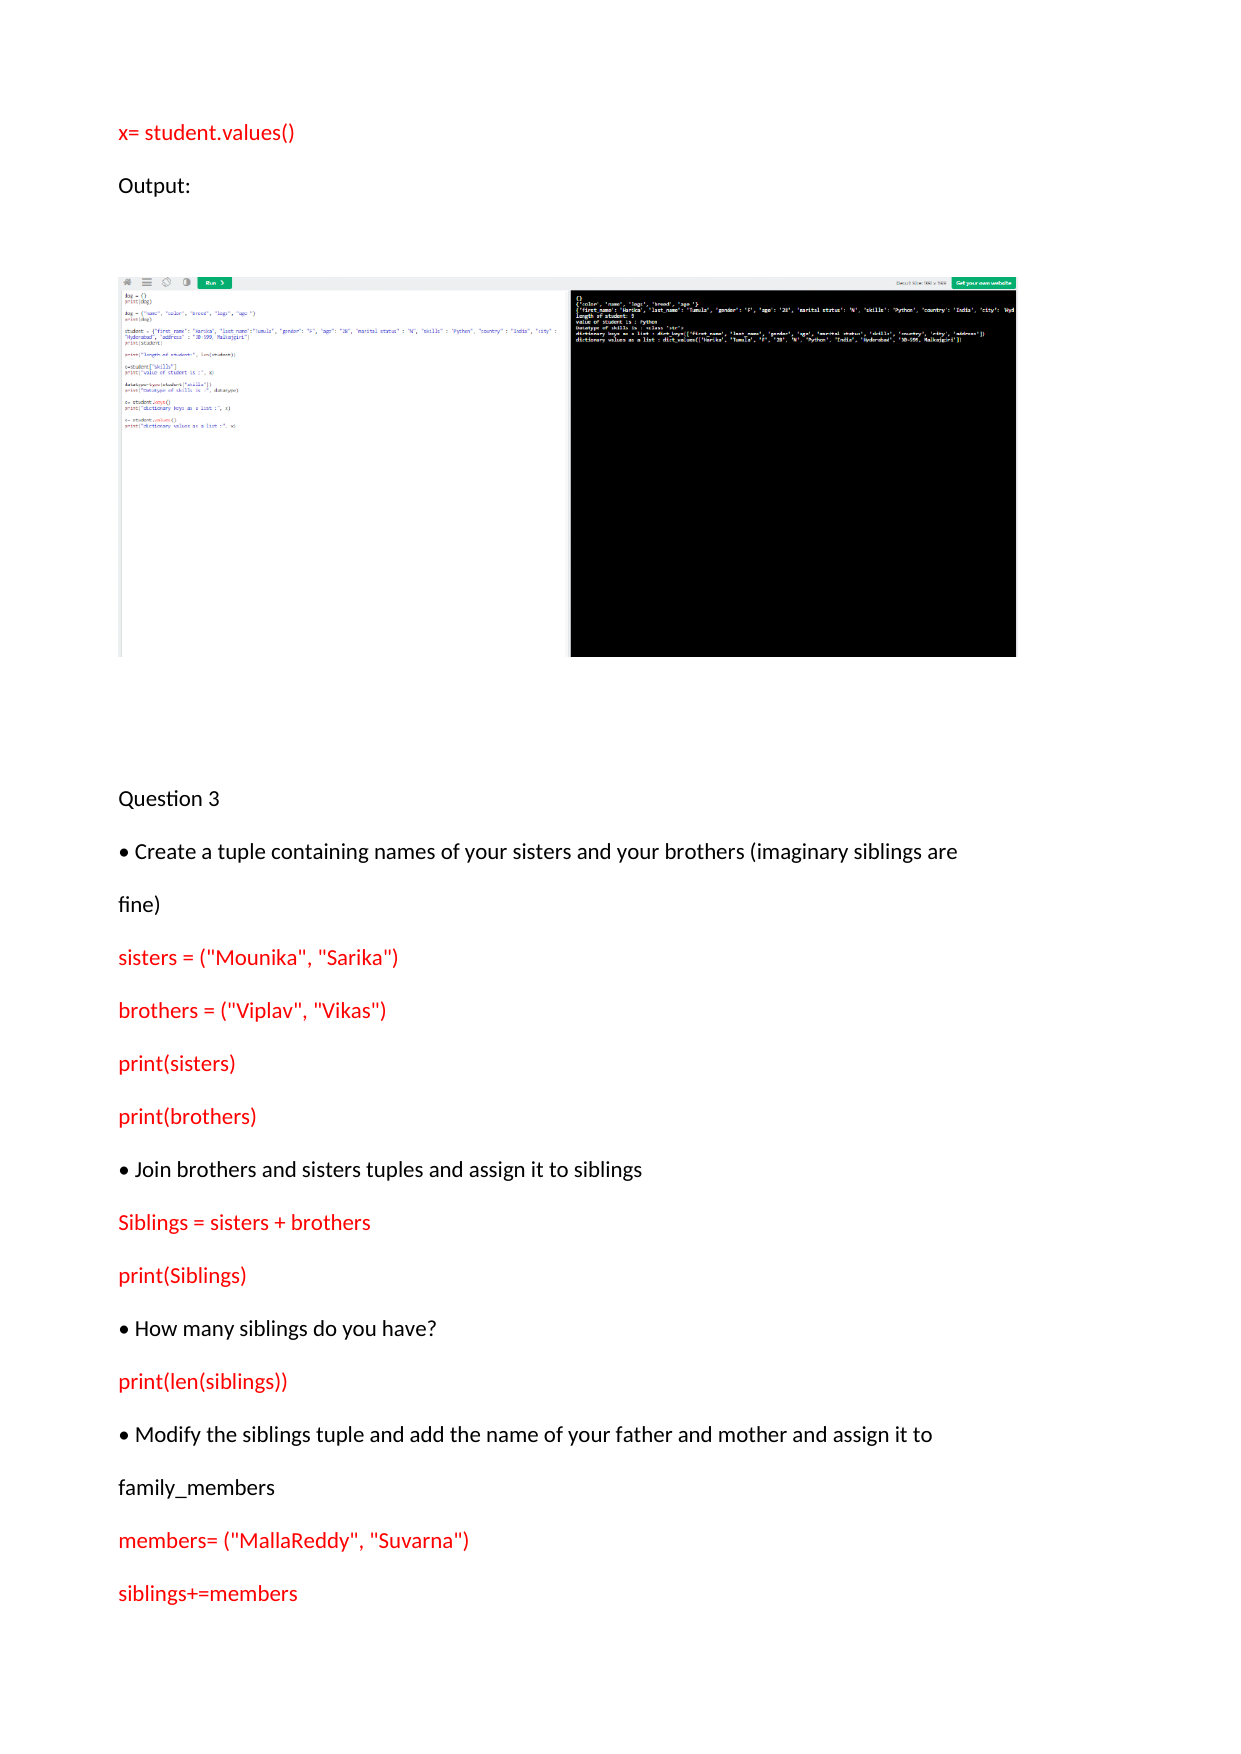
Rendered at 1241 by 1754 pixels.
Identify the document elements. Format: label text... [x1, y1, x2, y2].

text Siblings = sisters + brothers [118, 1208, 1122, 1236]
text • Join brothers and sisters tuples and assign it to siblings [118, 1155, 1122, 1183]
text Output: [118, 171, 1122, 199]
text fine) [118, 890, 1122, 918]
text family_members [118, 1473, 1122, 1501]
text • Modify the siblings tuple and add the name of your father and mother and assign it to [118, 1420, 1122, 1448]
text x= student.values() [118, 118, 1122, 146]
text members= ("MallaReddy", "Suvarna") [118, 1526, 1122, 1554]
text print(sisters) [118, 1049, 1122, 1077]
text • How many siblings do you have? [118, 1314, 1122, 1342]
text brothers = ("Viplav", "Vikas") [118, 996, 1122, 1024]
text • Create a tuple containing names of your sisters and your brothers (imaginary siblings are [118, 837, 1122, 865]
text print(Siblings) [118, 1261, 1122, 1289]
text siblings+=members [118, 1579, 1122, 1607]
text Question 3 [118, 784, 1122, 812]
text print(len(siblings)) [118, 1367, 1122, 1395]
text sisters = ("Mounika", "Sarika") [118, 943, 1122, 971]
text print(brothers) [118, 1102, 1122, 1130]
